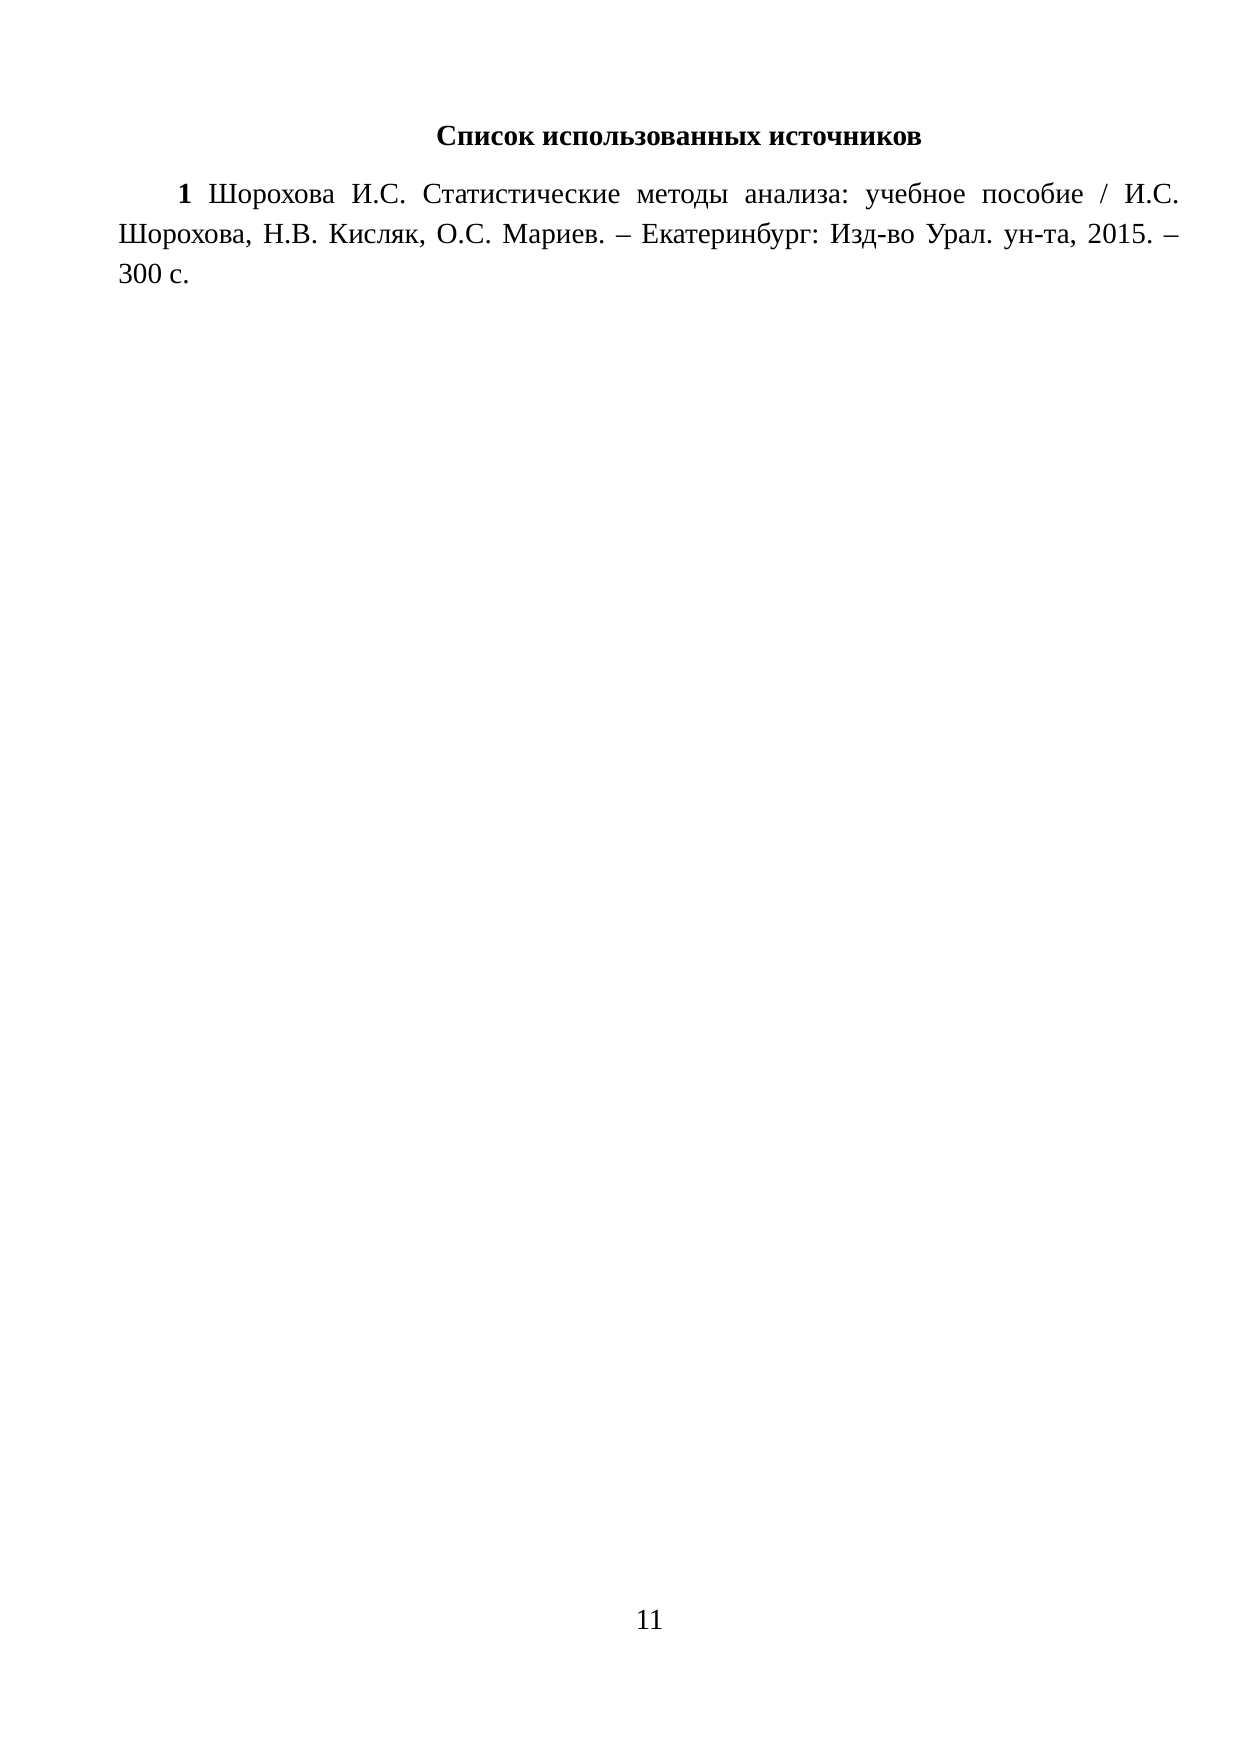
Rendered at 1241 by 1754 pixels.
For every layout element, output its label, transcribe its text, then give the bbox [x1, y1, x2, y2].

text 1 Шорохова И.С. Статистические методы анализа: учебное пособие / И.С. Шорохова, Н.В. Кисляк, О.С. Мариев. – Екатеринбург: Изд-во Урал. ун-та, 2015. – 300 с. [118, 176, 1181, 290]
text Список использованных источников [118, 118, 1181, 152]
